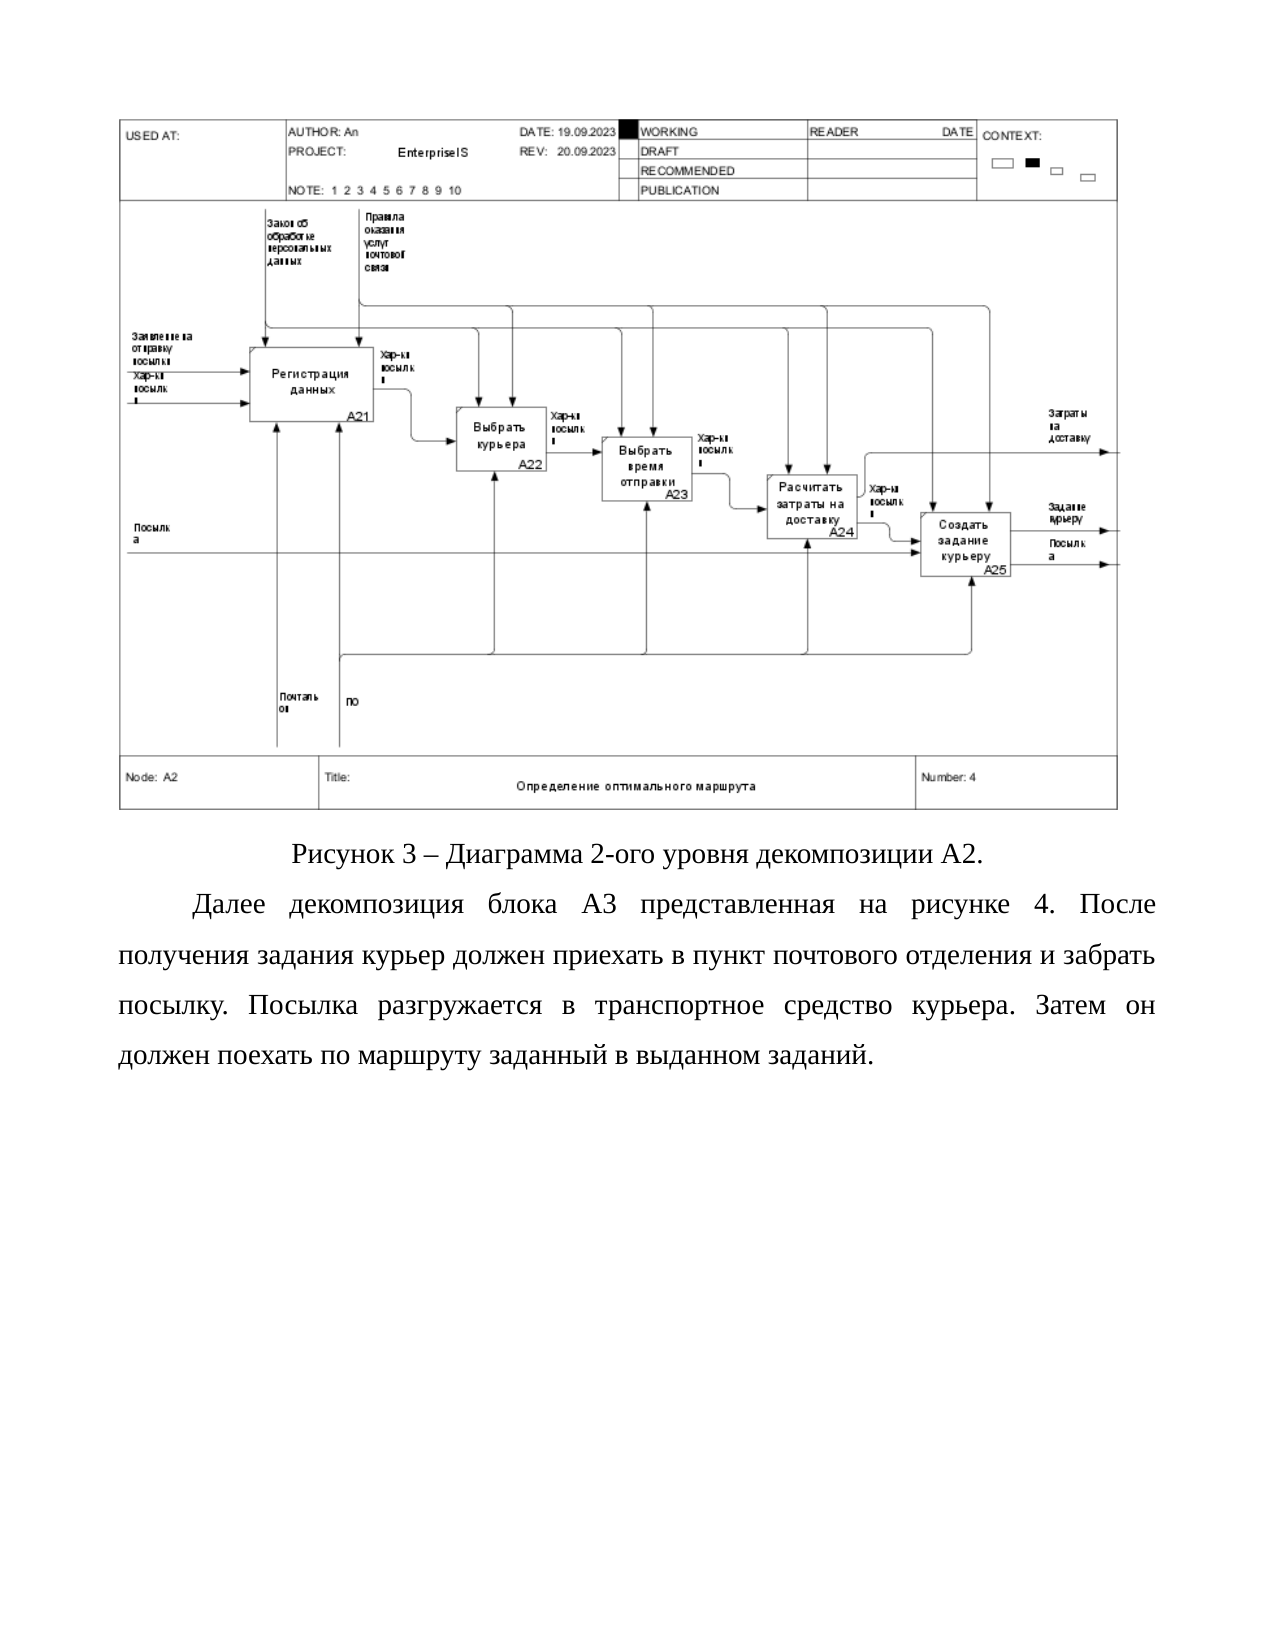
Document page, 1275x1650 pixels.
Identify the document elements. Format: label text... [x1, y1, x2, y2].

text Рисунок 3 – Диаграмма 2-ого уровня декомпозиции А2. [118, 836, 1157, 870]
text Далее декомпозиция блока А3 представленная на рисунке 4. После получения задания курьер должен приехать в пункт почтового отделения и забрать посылку. Посылка разгружается в транспортное средство курьера. Затем он должен поехать по маршруту заданный в выданном заданий. [118, 887, 1157, 1071]
